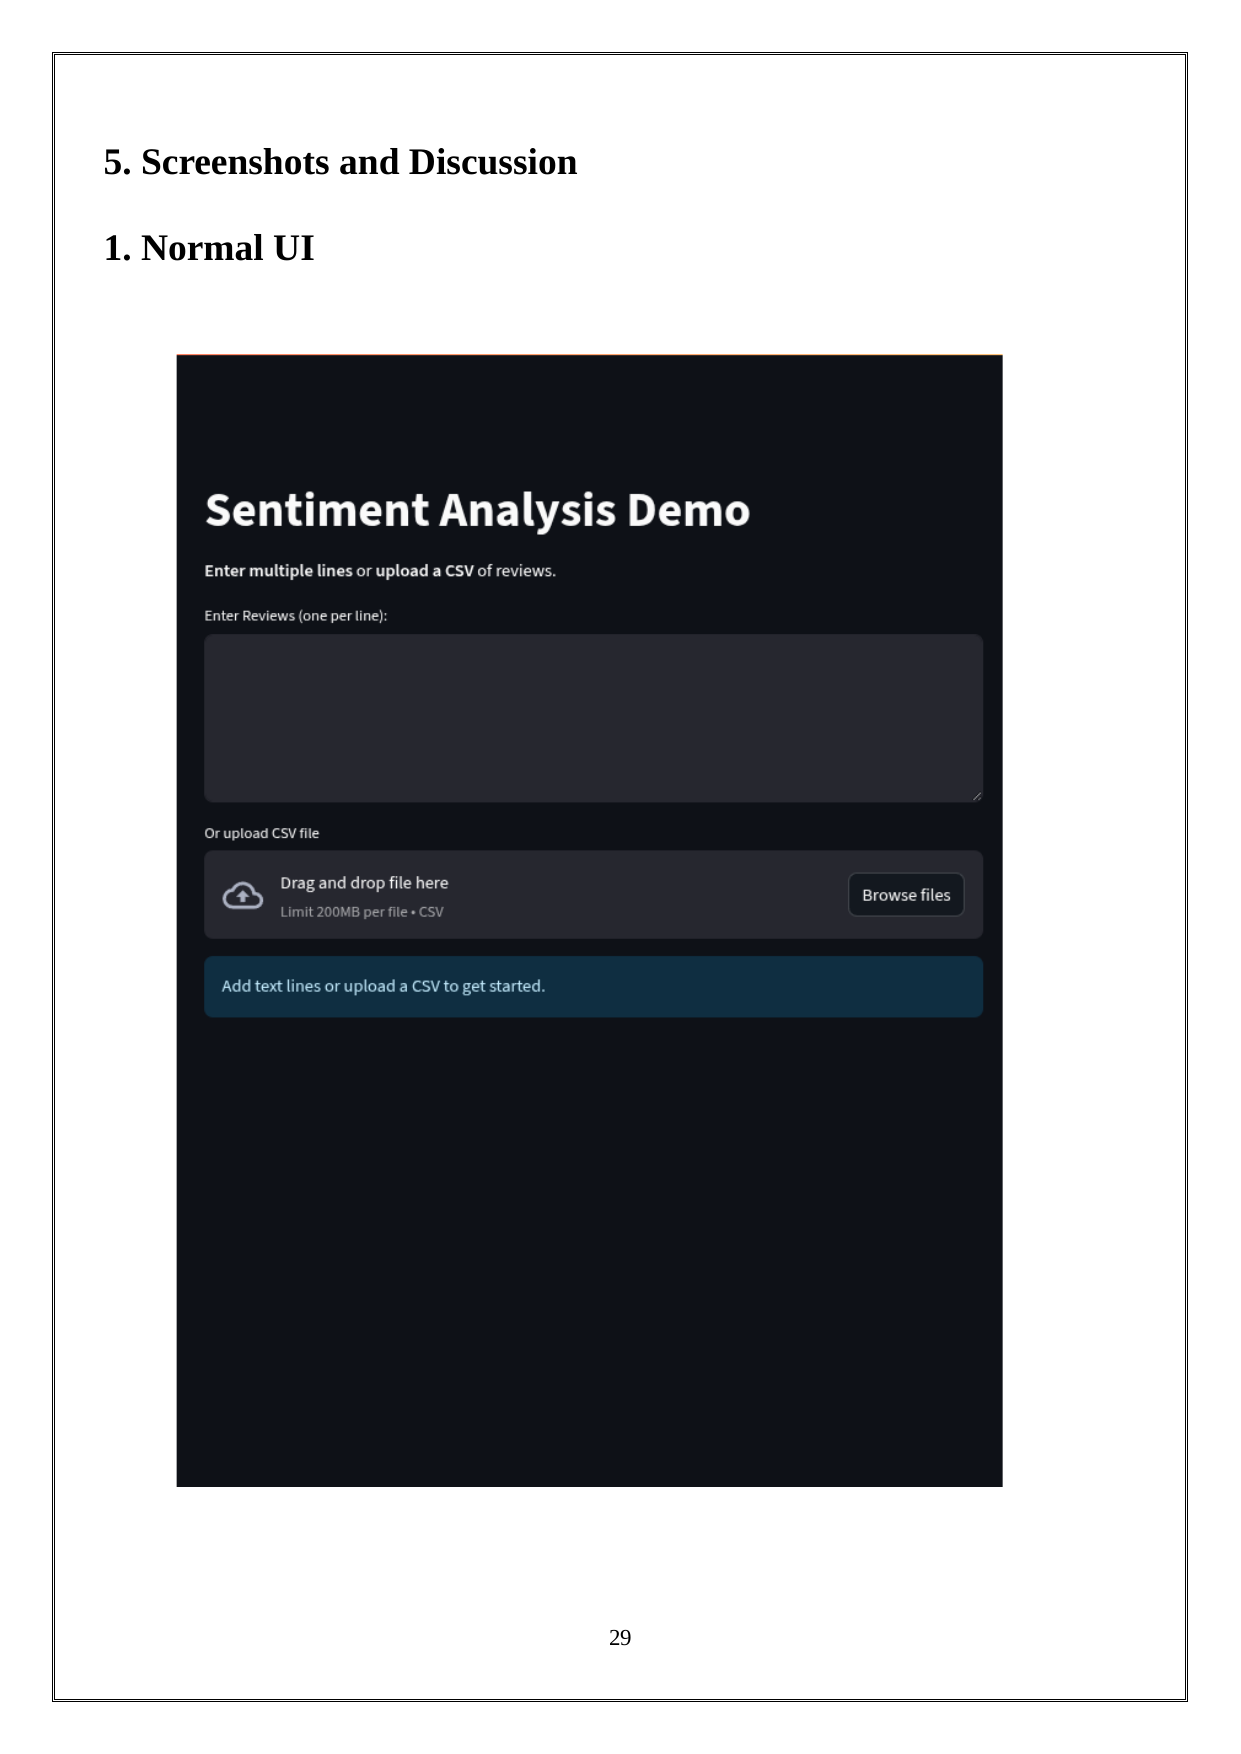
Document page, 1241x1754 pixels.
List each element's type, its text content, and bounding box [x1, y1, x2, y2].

picture [176, 354, 1003, 1487]
text 5. Screenshots and Discussion [103, 139, 1137, 183]
text 1. Normal UI [103, 226, 1137, 269]
